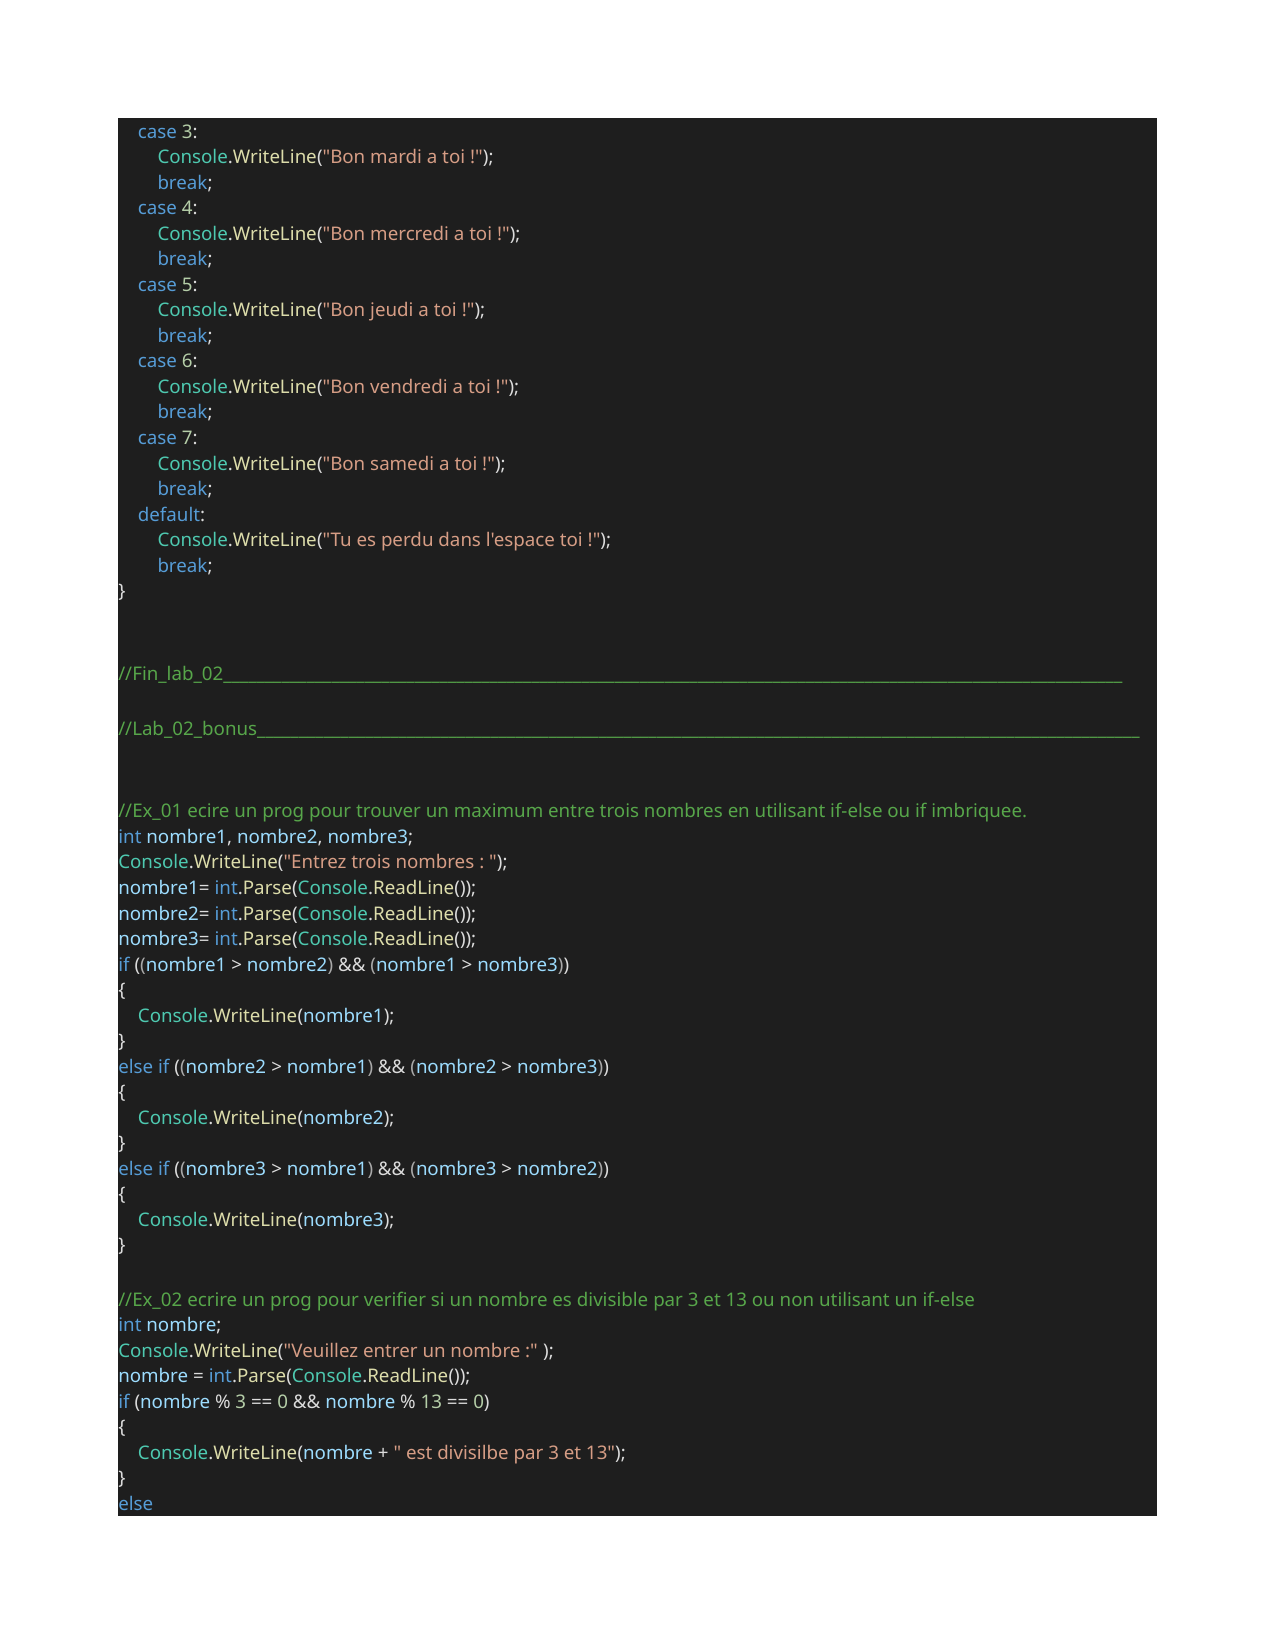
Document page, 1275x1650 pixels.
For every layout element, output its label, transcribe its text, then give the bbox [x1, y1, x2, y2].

text case 3: Console.WriteLine("Bon mardi a toi !"); break; case 4: Console.WriteLine("Bon mercredi a toi !"); break; case 5: Console.WriteLine("Bon jeudi a toi !"); break; case 6: Console.WriteLine("Bon vendredi a toi !"); break; case 7: Console.WriteLine("Bon samedi a toi !"); break; default: Console.WriteLine("Tu es perdu dans l'espace toi !"); break; } //Fin_lab_02____________________________________________________________________________________________________________ //Lab_02_bonus__________________________________________________________________________________________________________ //Ex_01 ecire un prog pour trouver un maximum entre trois nombres en utilisant if-else ou if imbriquee. int nombre1, nombre2, nombre3; Console.WriteLine("Entrez trois nombres : "); nombre1= int.Parse(Console.ReadLine()); nombre2= int.Parse(Console.ReadLine()); nombre3= int.Parse(Console.ReadLine()); if ((nombre1 > nombre2) && (nombre1 > nombre3)) { Console.WriteLine(nombre1); } else if ((nombre2 > nombre1) && (nombre2 > nombre3)) { Console.WriteLine(nombre2); } else if ((nombre3 > nombre1) && (nombre3 > nombre2)) { Console.WriteLine(nombre3); } //Ex_02 ecrire un prog pour verifier si un nombre es divisible par 3 et 13 ou non utilisant un if-else int nombre; Console.WriteLine("Veuillez entrer un nombre :" ); nombre = int.Parse(Console.ReadLine()); if (nombre % 3 == 0 && nombre % 13 == 0) { Console.WriteLine(nombre + " est divisilbe par 3 et 13"); } else [118, 118, 1157, 1516]
